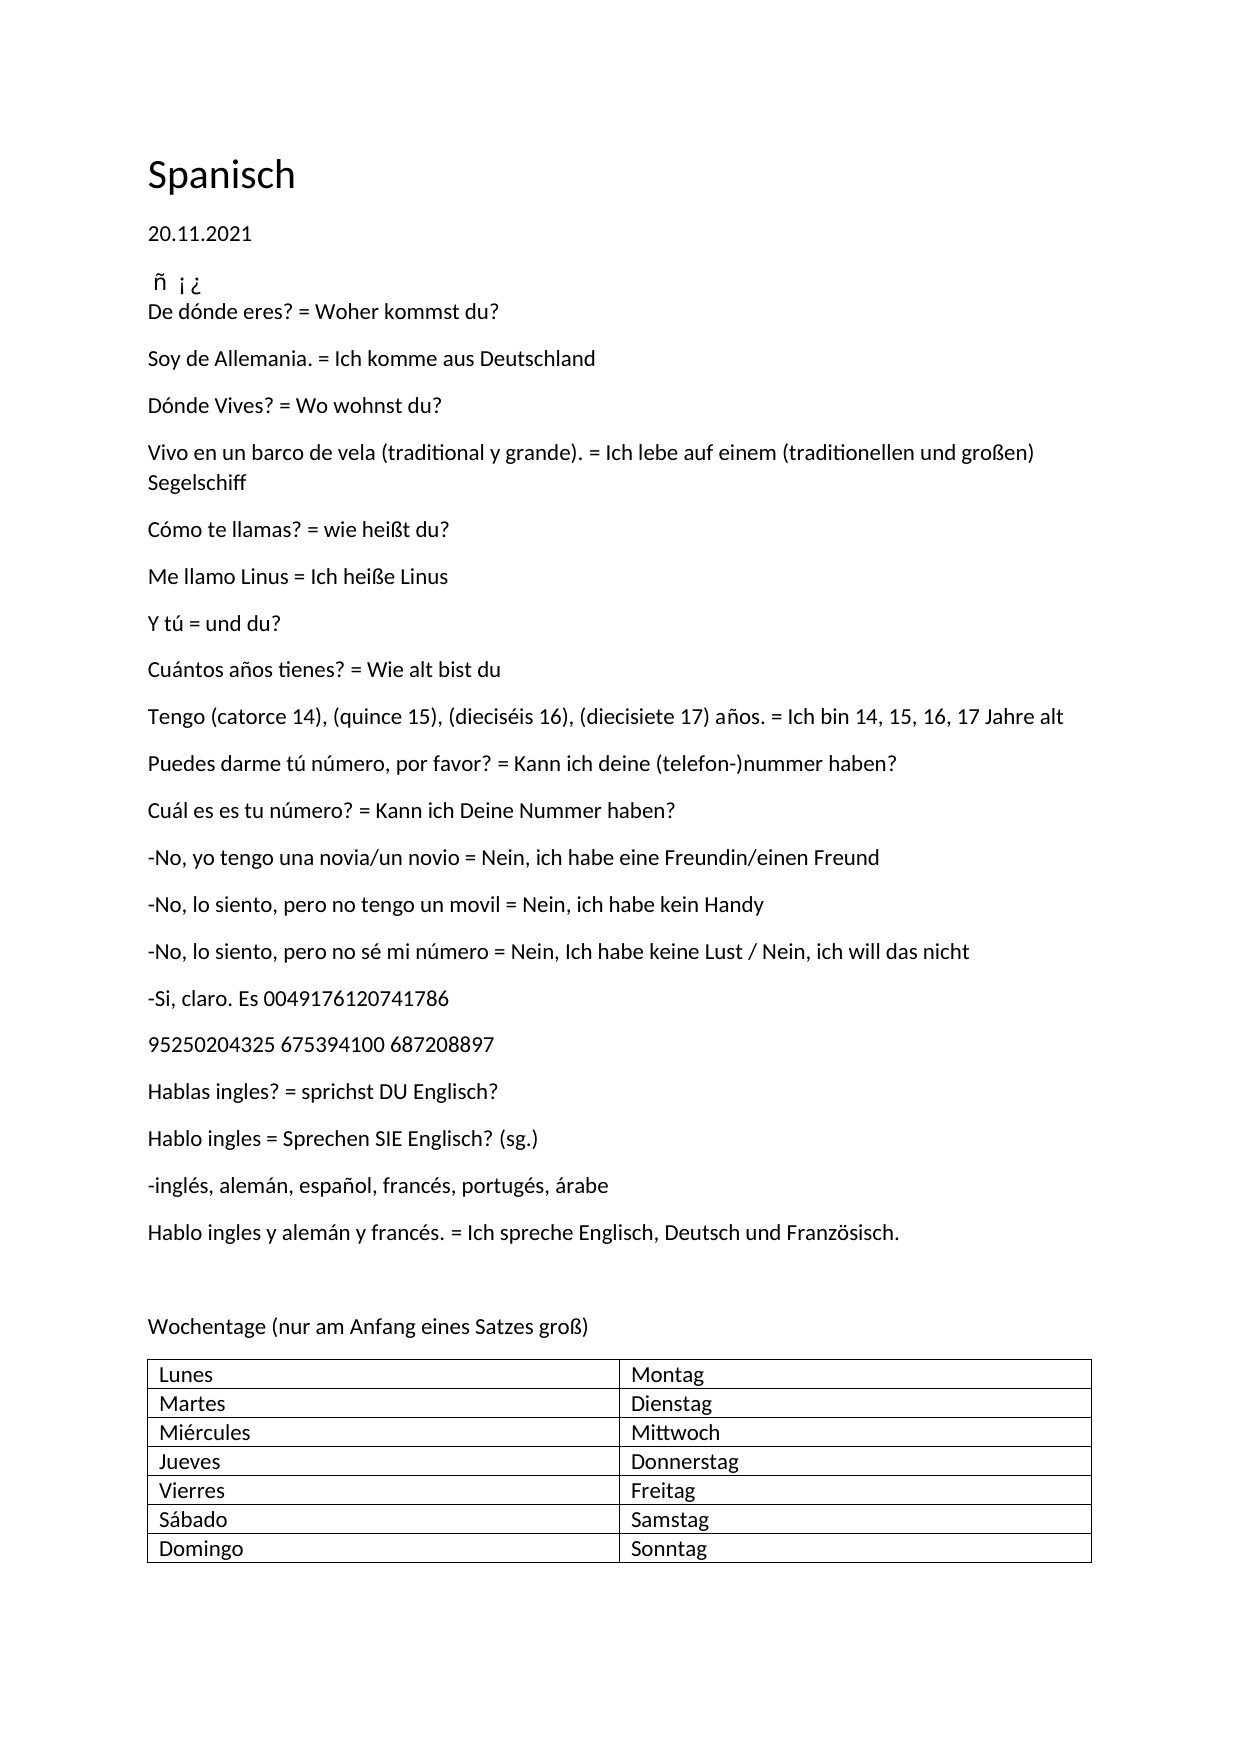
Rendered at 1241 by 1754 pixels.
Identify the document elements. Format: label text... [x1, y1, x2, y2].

text Puedes darme tú número, por favor? = Kann ich deine (telefon-)nummer haben? [148, 749, 1093, 777]
table_cell Dienstag [620, 1389, 1091, 1417]
text Cuál es es tu número? = Kann ich Deine Nummer haben? [148, 796, 1093, 824]
text Y tú = und du? [148, 609, 1093, 637]
text -No, yo tengo una novia/un novio = Nein, ich habe eine Freundin/einen Freund [148, 843, 1093, 871]
table_cell Domingo [148, 1534, 619, 1562]
table_cell Vierres [148, 1476, 619, 1504]
table_cell Miércules [148, 1418, 619, 1446]
text ñ ¡ ¿ [148, 266, 1093, 297]
text -No, lo siento, pero no tengo un movil = Nein, ich habe kein Handy [148, 890, 1093, 918]
text Hablo ingles = Sprechen SIE Englisch? (sg.) [148, 1124, 1093, 1152]
text 95250204325 675394100 687208897 [148, 1031, 1093, 1059]
text Hablas ingles? = sprichst DU Englisch? [148, 1077, 1093, 1106]
text Vivo en un barco de vela (traditional y grande). = Ich lebe auf einem (traditionellen und großen) Segelschiff [148, 438, 1093, 496]
table_cell Martes [148, 1389, 619, 1417]
text -Si, claro. Es 0049176120741786 [148, 984, 1093, 1012]
table_cell Sábado [148, 1505, 619, 1533]
text Cómo te llamas? = wie heißt du? [148, 515, 1093, 543]
text Spanisch [148, 148, 1093, 198]
table_cell Samstag [620, 1505, 1091, 1533]
table_cell Donnerstag [620, 1447, 1091, 1475]
table_cell Freitag [620, 1476, 1091, 1504]
text Me llamo Linus = Ich heiße Linus [148, 562, 1093, 590]
table_cell Sonntag [620, 1534, 1091, 1562]
table_header Montag [620, 1360, 1091, 1388]
text Cuántos años tienes? = Wie alt bist du [148, 656, 1093, 684]
text -inglés, alemán, español, francés, portugés, árabe [148, 1171, 1093, 1199]
table_cell Jueves [148, 1447, 619, 1475]
text Dónde Vives? = Wo wohnst du? [148, 391, 1093, 419]
text De dónde eres? = Woher kommst du? [148, 297, 1093, 325]
text -No, lo siento, pero no sé mi número = Nein, Ich habe keine Lust / Nein, ich will das nicht [148, 937, 1093, 965]
table_header Lunes [148, 1360, 619, 1388]
text 20.11.2021 [148, 219, 1093, 247]
text Wochentage (nur am Anfang eines Satzes groß) [148, 1312, 1093, 1340]
text Tengo (catorce 14), (quince 15), (dieciséis 16), (diecisiete 17) años. = Ich bin 14, 15, 16, 17 Jahre alt [148, 702, 1093, 731]
text Hablo ingles y alemán y francés. = Ich spreche Englisch, Deutsch und Französisch. [148, 1218, 1093, 1246]
text Soy de Allemania. = Ich komme aus Deutschland [148, 344, 1093, 372]
table_cell Mittwoch [620, 1418, 1091, 1446]
